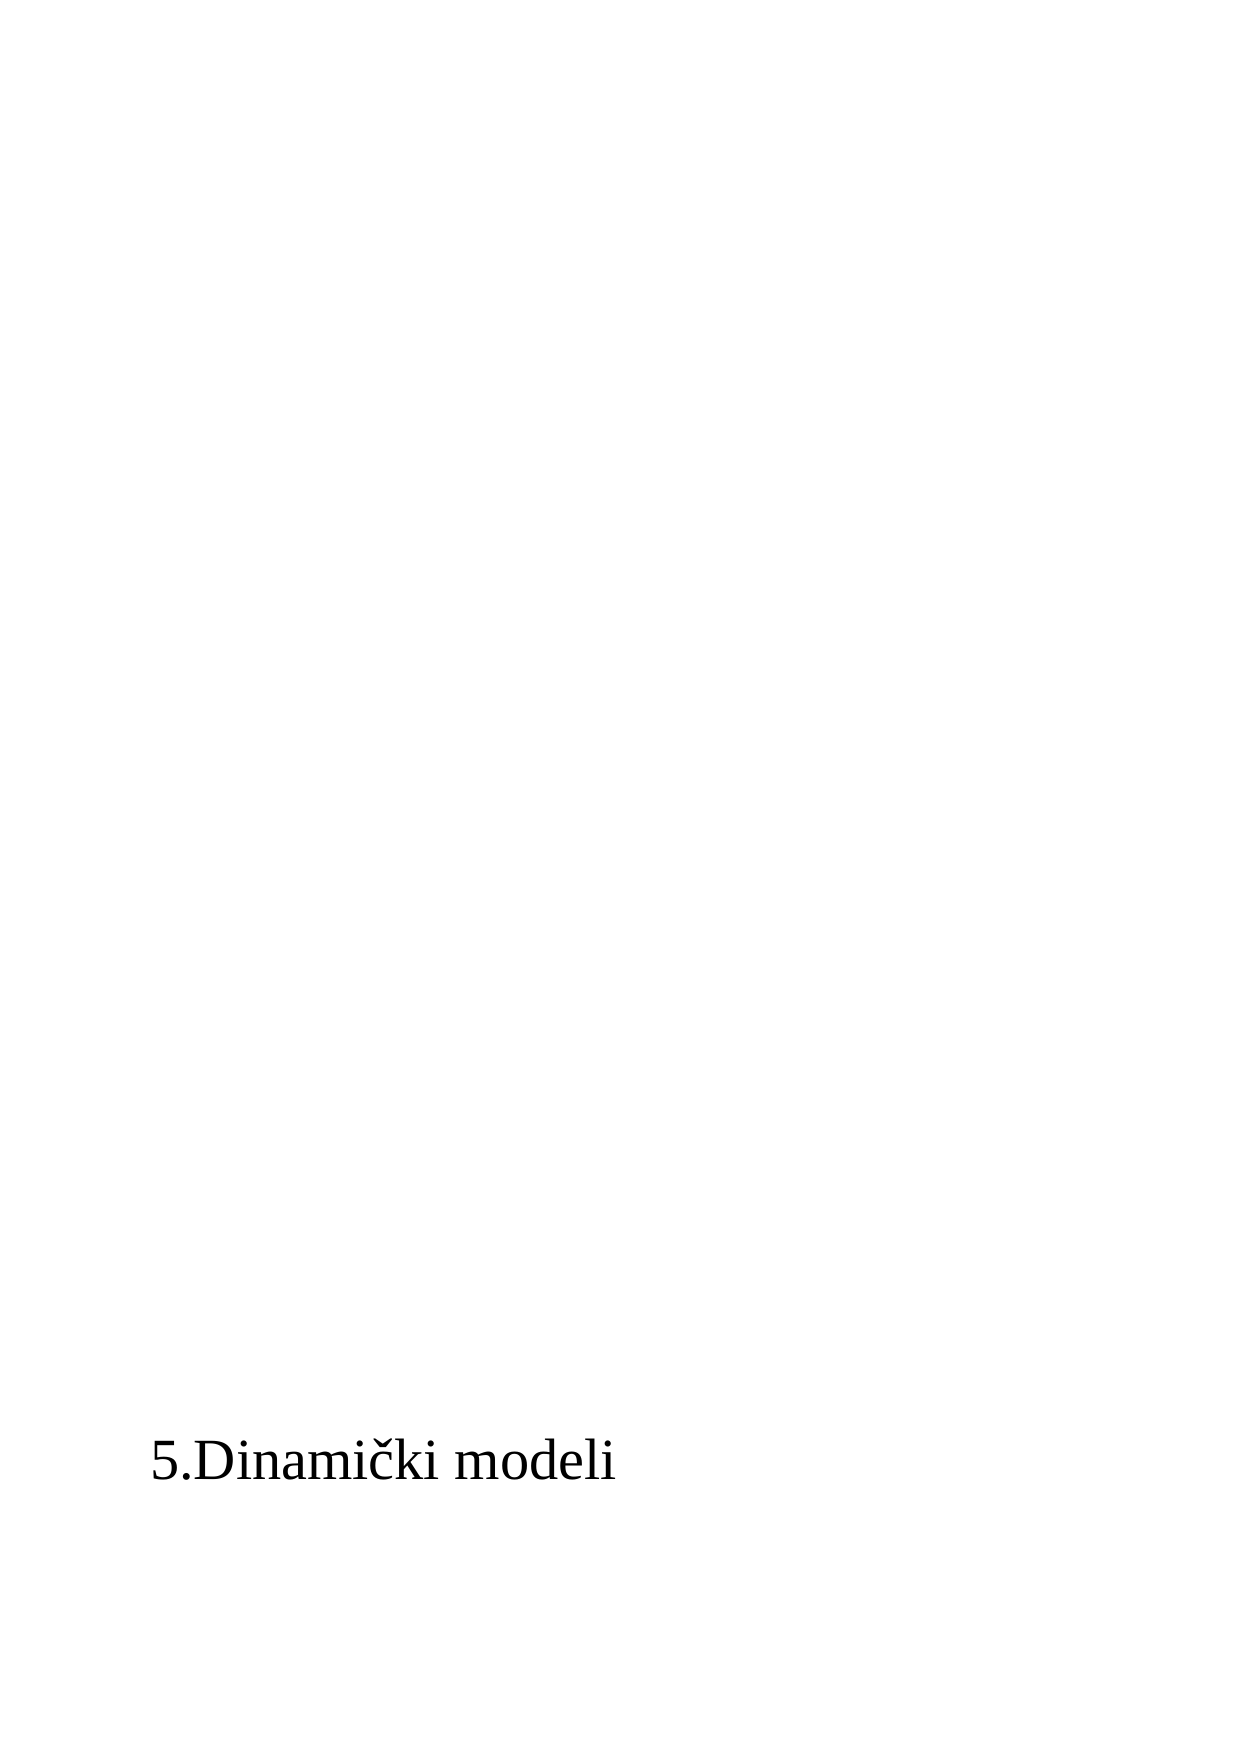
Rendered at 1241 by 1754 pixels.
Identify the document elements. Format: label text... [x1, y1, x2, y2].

text 5.Dinamički modeli [150, 1424, 1090, 1492]
